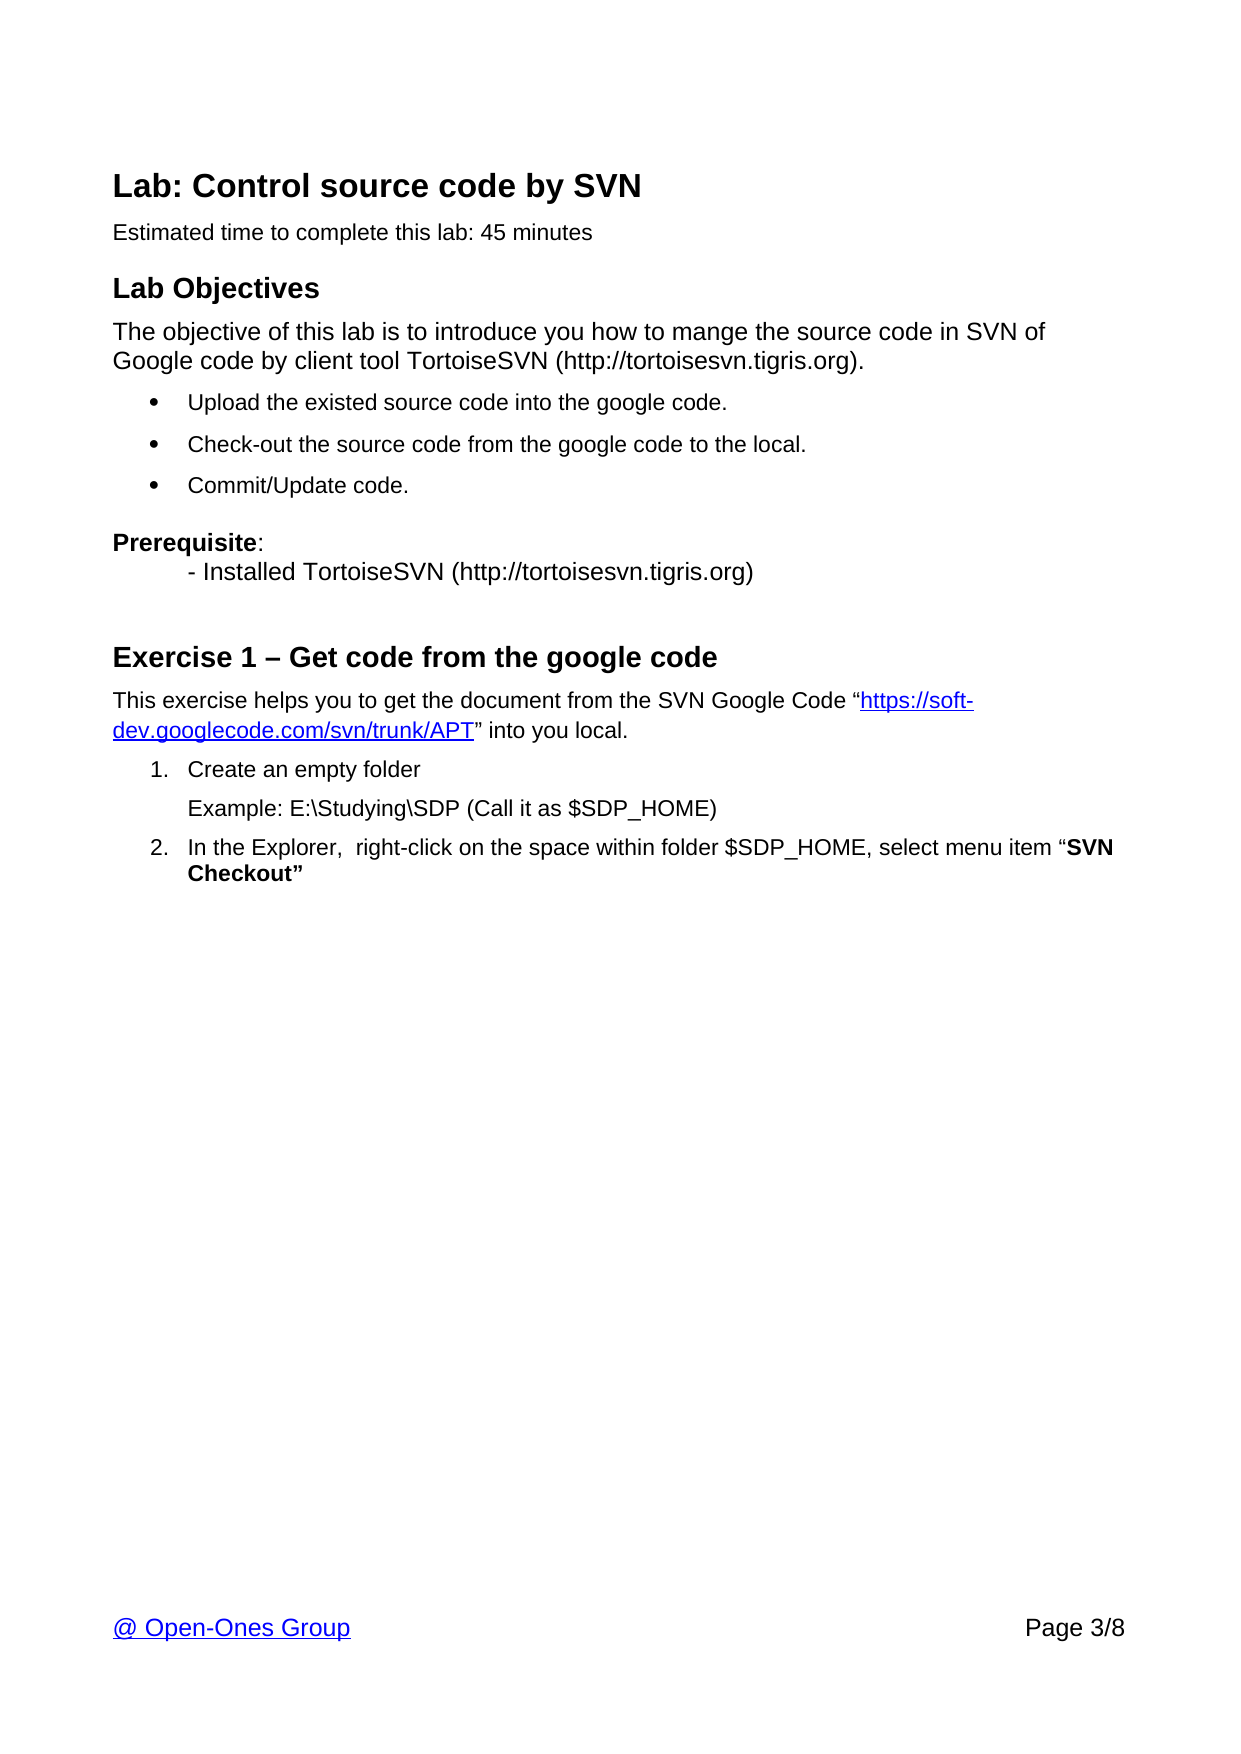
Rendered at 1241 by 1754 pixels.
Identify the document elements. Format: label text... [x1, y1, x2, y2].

title Lab: Control source code by SVN [112, 166, 1128, 205]
text Example: E:\Studying\SDP (Call it as $SDP_HOME) [187, 795, 1128, 822]
subtitle In the Explorer, right-click on the space within folder $SDP_HOME, select menu item “SVN Checkout” [150, 834, 1128, 887]
list Check-out the source code from the google code to the local. [150, 429, 1128, 458]
list Commit/Update code. [150, 471, 1128, 500]
text - Installed TortoiseSVN (http://tortoisesvn.tigris.org) [187, 557, 1128, 586]
text This exercise helps you to get the document from the SVN Google Code “https://soft-dev.googlecode.com/svn/trunk/APT” into you local. [112, 686, 1129, 744]
subtitle Lab Objectives [112, 276, 1128, 305]
text Prerequisite: [112, 528, 1128, 557]
subtitle Exercise 1 – Get code from the google code [112, 644, 1128, 673]
text The objective of this lab is to introduce you how to mange the source code in SVN of Google code by client tool TortoiseSVN (http://tortoisesvn.tigris.org). [112, 317, 1128, 375]
subtitle Create an empty folder [150, 756, 1128, 783]
text Estimated time to complete this lab: 45 minutes [112, 217, 1129, 246]
list Upload the existed source code into the google code. [150, 387, 1128, 416]
